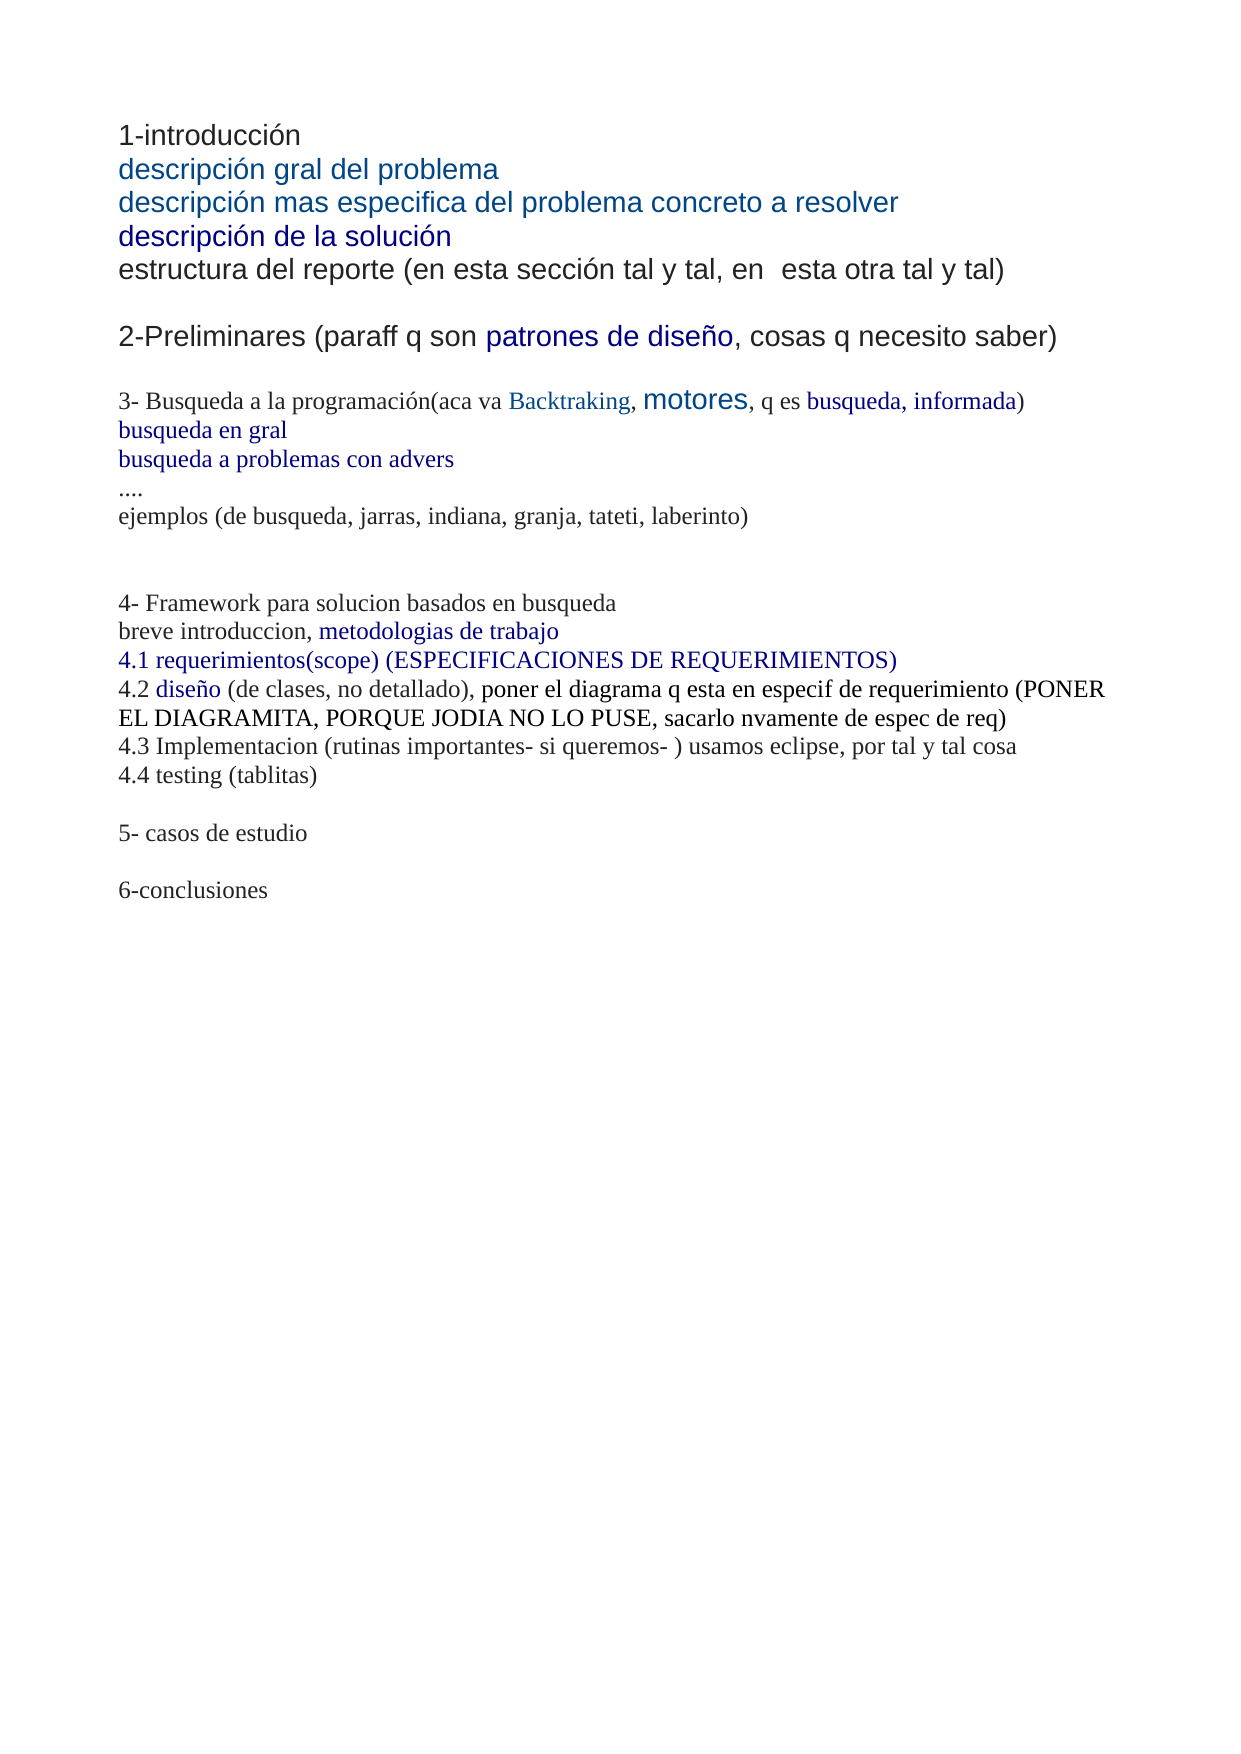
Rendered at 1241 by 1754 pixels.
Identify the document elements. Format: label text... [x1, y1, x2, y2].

text 1-introducción descripción gral del problema descripción mas especifica del problema concreto a resolver [118, 118, 1122, 219]
text descripción de la solución estructura del reporte (en esta sección tal y tal, en esta otra tal y tal) [118, 219, 1122, 319]
text 3- Busqueda a la programación(aca va Backtraking, motores, q es busqueda, informada) busqueda en gral busqueda a problemas con advers .... ejemplos (de busqueda, jarras, indiana, granja, tateti, laberinto) 4- Framework para solucion basados en busqueda breve introduccion, metodologias de trabajo 4.1 requerimientos(scope) (ESPECIFICACIONES DE REQUERIMIENTOS) 4.2 diseño (de clases, no detallado), poner el diagrama q esta en especif de requerimiento (PONER EL DIAGRAMITA, PORQUE JODIA NO LO PUSE, sacarlo nvamente de espec de req) 4.3 Implementacion (rutinas importantes- si queremos- ) usamos eclipse, por tal y tal cosa 4.4 testing (tablitas) 5- casos de estudio 6-conclusiones [118, 353, 1122, 904]
text 2-Preliminares (paraff q son patrones de diseño, cosas q necesito saber) [118, 319, 1122, 353]
